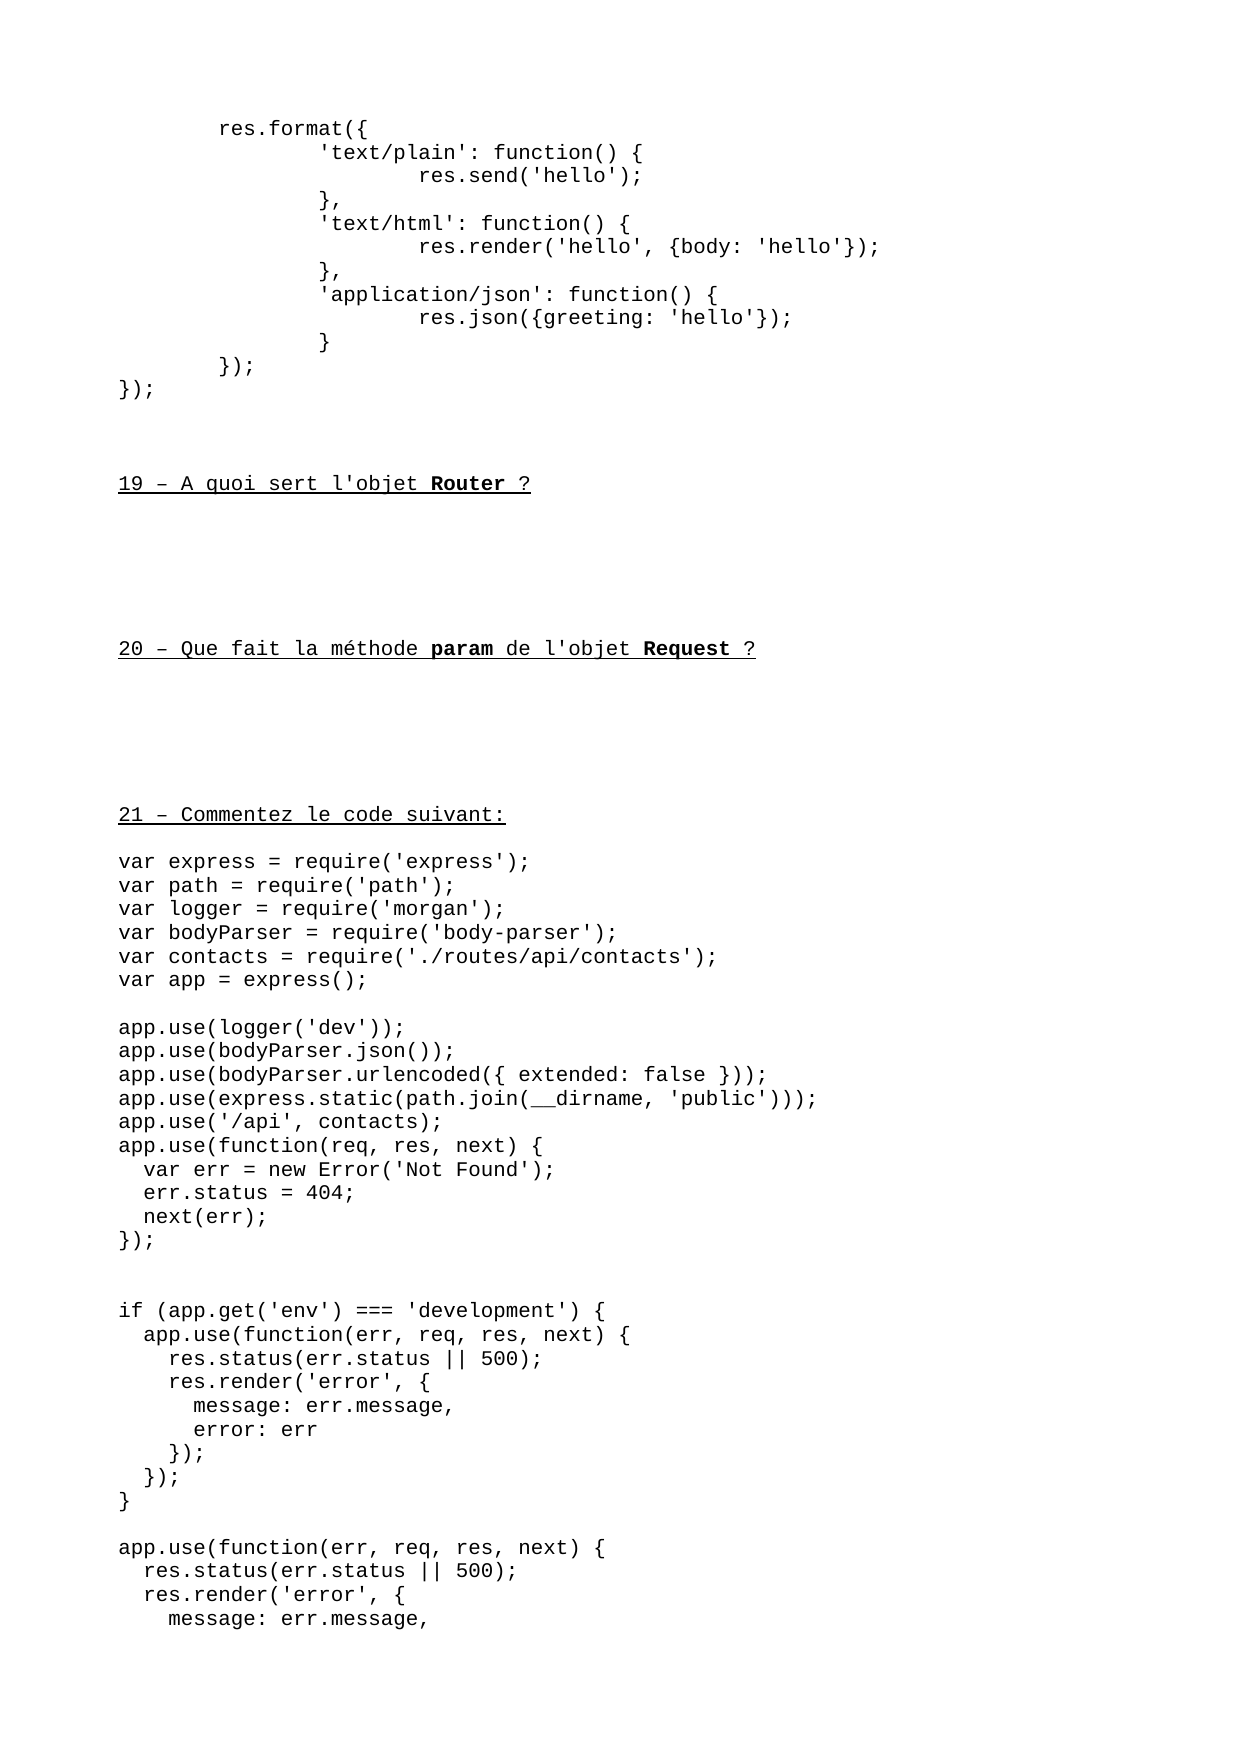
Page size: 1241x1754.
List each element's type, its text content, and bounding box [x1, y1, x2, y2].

text app.use(function(req, res, next) { [118, 1135, 1122, 1158]
text 'application/json': function() { [118, 284, 1122, 307]
text }); [118, 354, 1122, 378]
text res.render('error', { [118, 1371, 1122, 1395]
text res.send('hello'); [118, 165, 1122, 189]
text var express = require('express'); [118, 851, 1122, 875]
text app.use(bodyParser.urlencoded({ extended: false })); [118, 1064, 1122, 1088]
text }, [118, 189, 1122, 213]
text 21 – Commentez le code suivant: [118, 804, 1122, 827]
text } [118, 331, 1122, 354]
text res.render('error', { [118, 1584, 1122, 1608]
text var app = express(); [118, 969, 1122, 993]
text app.use(bodyParser.json()); [118, 1040, 1122, 1064]
text error: err [118, 1419, 1122, 1442]
text var err = new Error('Not Found'); [118, 1158, 1122, 1182]
text app.use(function(err, req, res, next) { [118, 1537, 1122, 1561]
text }); [118, 378, 1122, 402]
text message: err.message, [118, 1395, 1122, 1419]
text res.format({ [118, 118, 1122, 142]
text } [118, 1489, 1122, 1513]
text err.status = 404; [118, 1182, 1122, 1206]
text next(err); [118, 1206, 1122, 1229]
text res.status(err.status || 500); [118, 1561, 1122, 1584]
text app.use(function(err, req, res, next) { [118, 1324, 1122, 1348]
text res.json({greeting: 'hello'}); [118, 307, 1122, 331]
text res.status(err.status || 500); [118, 1348, 1122, 1371]
text }); [118, 1229, 1122, 1253]
text 19 – A quoi sert l'objet Router ? [118, 473, 1122, 496]
text }); [118, 1466, 1122, 1489]
text var path = require('path'); [118, 875, 1122, 898]
text 'text/plain': function() { [118, 142, 1122, 165]
text 20 – Que fait la méthode param de l'objet Request ? [118, 638, 1122, 662]
text app.use(express.static(path.join(__dirname, 'public'))); [118, 1088, 1122, 1111]
text var contacts = require('./routes/api/contacts'); [118, 946, 1122, 969]
text app.use('/api', contacts); [118, 1111, 1122, 1135]
text var bodyParser = require('body-parser'); [118, 922, 1122, 946]
text var logger = require('morgan'); [118, 898, 1122, 922]
text if (app.get('env') === 'development') { [118, 1300, 1122, 1324]
text message: err.message, [118, 1608, 1122, 1631]
text }); [118, 1442, 1122, 1466]
text }, [118, 260, 1122, 284]
text res.render('hello', {body: 'hello'}); [118, 236, 1122, 260]
text app.use(logger('dev')); [118, 1017, 1122, 1040]
text 'text/html': function() { [118, 213, 1122, 236]
